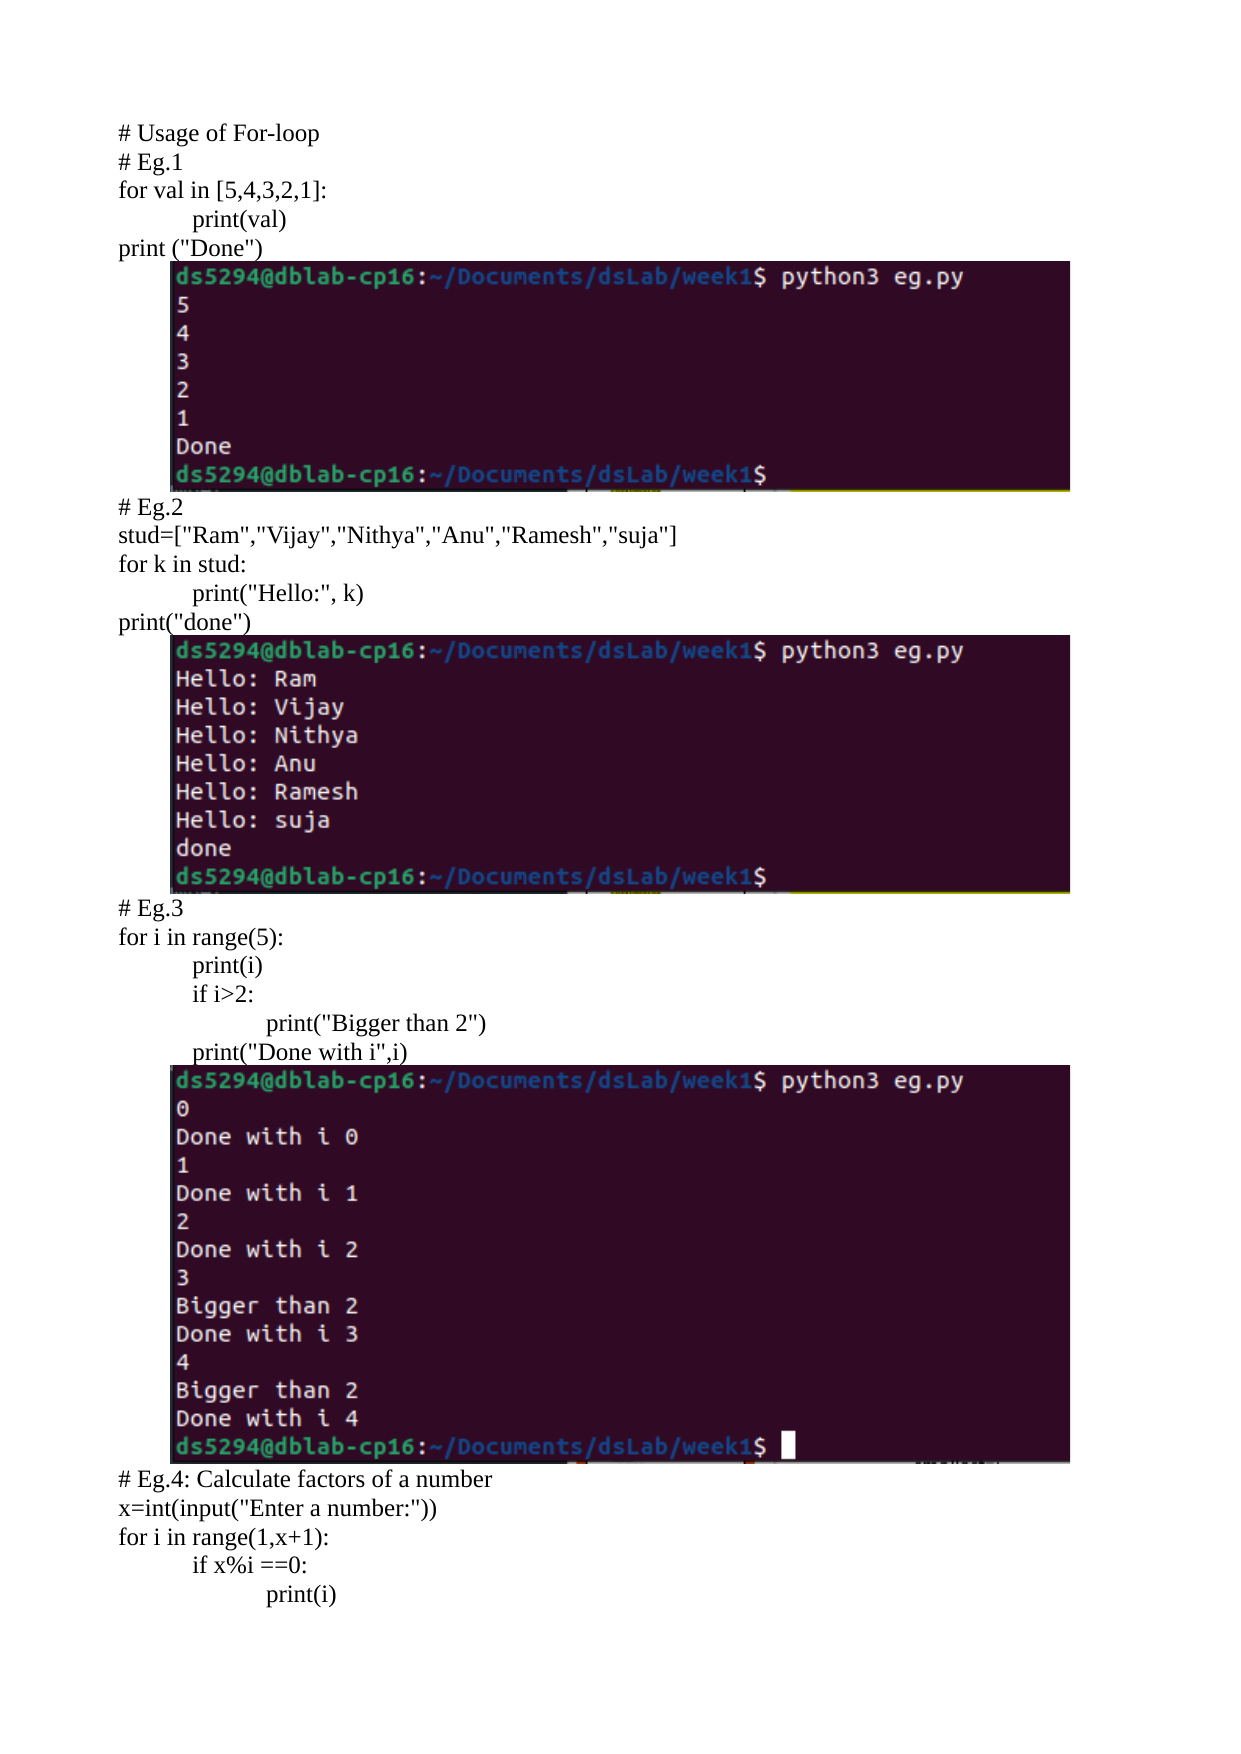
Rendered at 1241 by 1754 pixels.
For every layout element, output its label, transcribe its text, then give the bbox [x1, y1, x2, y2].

picture [170, 635, 1071, 894]
text if i>2: [118, 979, 1122, 1008]
text # Eg.1 [118, 147, 1122, 176]
text for val in [5,4,3,2,1]: [118, 176, 1122, 204]
text for i in range(1,x+1): [118, 1522, 1122, 1550]
text print("Hello:", k) [118, 578, 1122, 607]
text print("Bigger than 2") [118, 1008, 1122, 1037]
text print(i) [118, 951, 1122, 979]
text for i in range(5): [118, 922, 1122, 951]
text if x%i ==0: [118, 1550, 1122, 1579]
picture [170, 1065, 1071, 1464]
picture [170, 261, 1071, 492]
text print("Done with i",i) [118, 1037, 1122, 1066]
text # Eg.4: Calculate factors of a number [118, 1066, 1122, 1493]
text x=int(input("Enter a number:")) [118, 1493, 1122, 1522]
text # Eg.2 [118, 262, 1122, 520]
text print(val) [118, 204, 1122, 233]
text print(i) [118, 1579, 1122, 1608]
text print("done") [118, 607, 1122, 635]
text # Eg.3 [118, 635, 1122, 922]
text for k in stud: [118, 549, 1122, 578]
text print ("Done") [118, 233, 1122, 262]
text stud=["Ram","Vijay","Nithya","Anu","Ramesh","suja"] [118, 520, 1122, 549]
text # Usage of For-loop [118, 118, 1122, 147]
